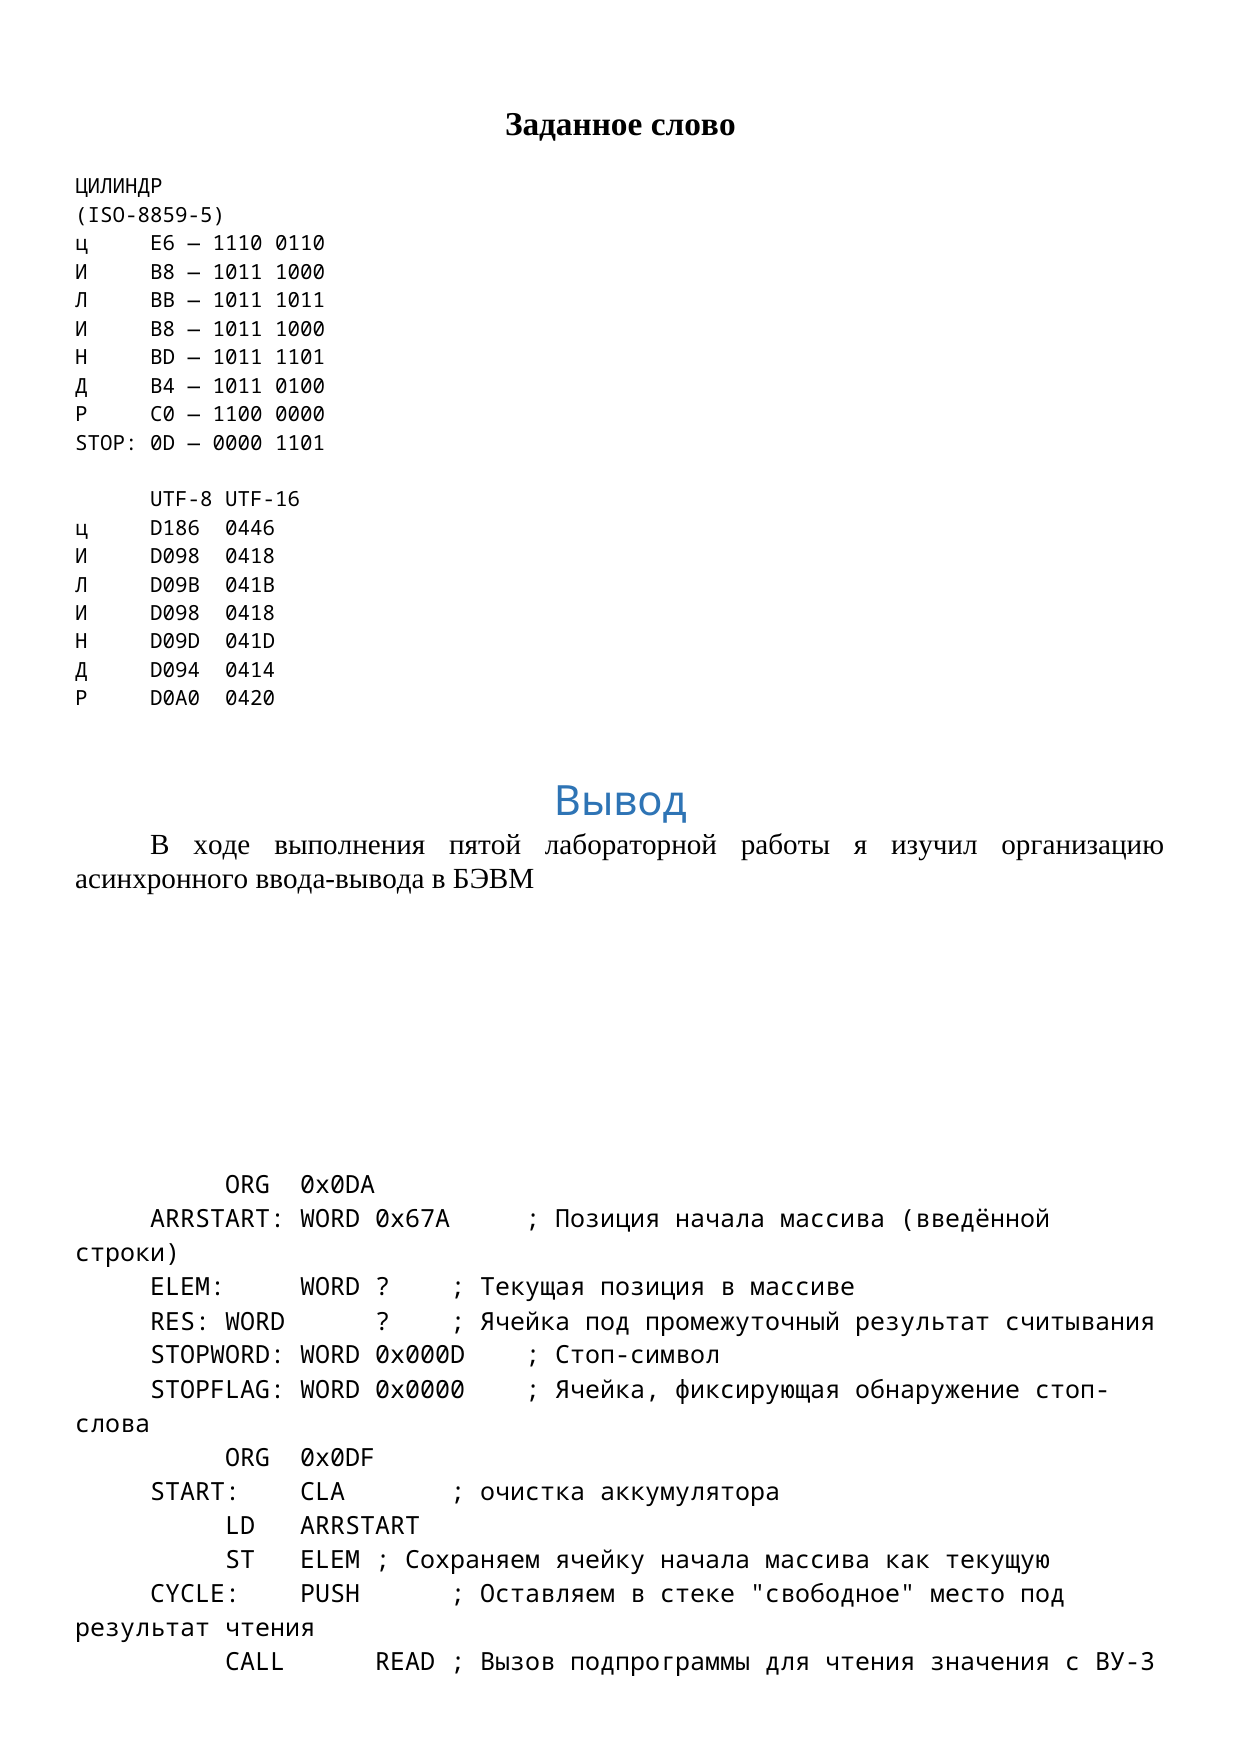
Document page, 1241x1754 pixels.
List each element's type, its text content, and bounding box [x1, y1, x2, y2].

text И B8 — 1011 1000 [75, 314, 1165, 342]
table_cell Р [75, 684, 150, 712]
table_cell D094 [150, 655, 225, 683]
table_cell 0420 [225, 684, 300, 712]
text STOPWORD: WORD 0x000D ; Стоп-символ [75, 1337, 1165, 1371]
table_cell D098 [150, 598, 225, 627]
table_cell 0418 [225, 541, 300, 570]
table_cell Д [75, 655, 150, 683]
text ORG 0x0DF [75, 1439, 1165, 1473]
list В ходе выполнения пятой лабораторной работы я изучил организацию асинхронного ввода-вывода в БЭВМ [75, 827, 1165, 894]
text Р C0 — 1100 0000 [75, 399, 1165, 428]
table_cell D0A0 [150, 684, 225, 712]
table_cell 041B [225, 570, 300, 598]
table_cell D09D [150, 627, 225, 655]
text (ISO-8859-5) [75, 200, 1165, 228]
subtitle Заданное слово [75, 104, 1165, 142]
text CYCLE: PUSH ; Оставляем в стеке "свободное" место под результат чтения [75, 1576, 1165, 1644]
table_cell 041D [225, 627, 300, 655]
text ЦИЛИНДР [75, 172, 1165, 200]
table_cell D09B [150, 570, 225, 598]
text ORG 0x0DA [75, 1167, 1165, 1201]
subtitle Вывод [75, 771, 1165, 827]
table_cell Л [75, 570, 150, 598]
text ARRSTART: WORD 0x67A ; Позиция начала массива (введённой строки) [75, 1201, 1165, 1269]
text И B8 — 1011 1000 [75, 257, 1165, 285]
text Л BB — 1011 1011 [75, 285, 1165, 314]
table_header UTF-16 [225, 485, 300, 513]
text Н BD — 1011 1101 [75, 342, 1165, 371]
text RES: WORD ? ; Ячейка под промежуточный результат считывания [75, 1303, 1165, 1337]
table_cell D186 [150, 513, 225, 541]
text CALL READ ; Вызов подпрограммы для чтения значения с ВУ-3 [75, 1644, 1165, 1678]
table_header [75, 485, 150, 513]
table_cell ц [75, 513, 150, 541]
text ц E6 — 1110 0110 [75, 228, 1165, 257]
table_cell 0446 [225, 513, 300, 541]
table_cell И [75, 541, 150, 570]
table_cell 0418 [225, 598, 300, 627]
table_cell И [75, 598, 150, 627]
text ST ELEM ; Сохраняем ячейку начала массива как текущую [75, 1542, 1165, 1576]
text START: CLA ; очистка аккумулятора [75, 1473, 1165, 1507]
text Д B4 — 1011 0100 [75, 371, 1165, 399]
text ­ [75, 456, 1165, 484]
table_cell Н [75, 627, 150, 655]
table_cell D098 [150, 541, 225, 570]
table_header UTF-8 [150, 485, 225, 513]
text STOP: 0D — 0000 1101 [75, 428, 1165, 456]
text STOPFLAG: WORD 0x0000 ; Ячейка, фиксирующая обнаружение стоп-слова [75, 1371, 1165, 1439]
text LD ARRSTART [75, 1507, 1165, 1542]
table_cell 0414 [225, 655, 300, 683]
text ELEM: WORD ? ; Текущая позиция в массиве [75, 1269, 1165, 1303]
